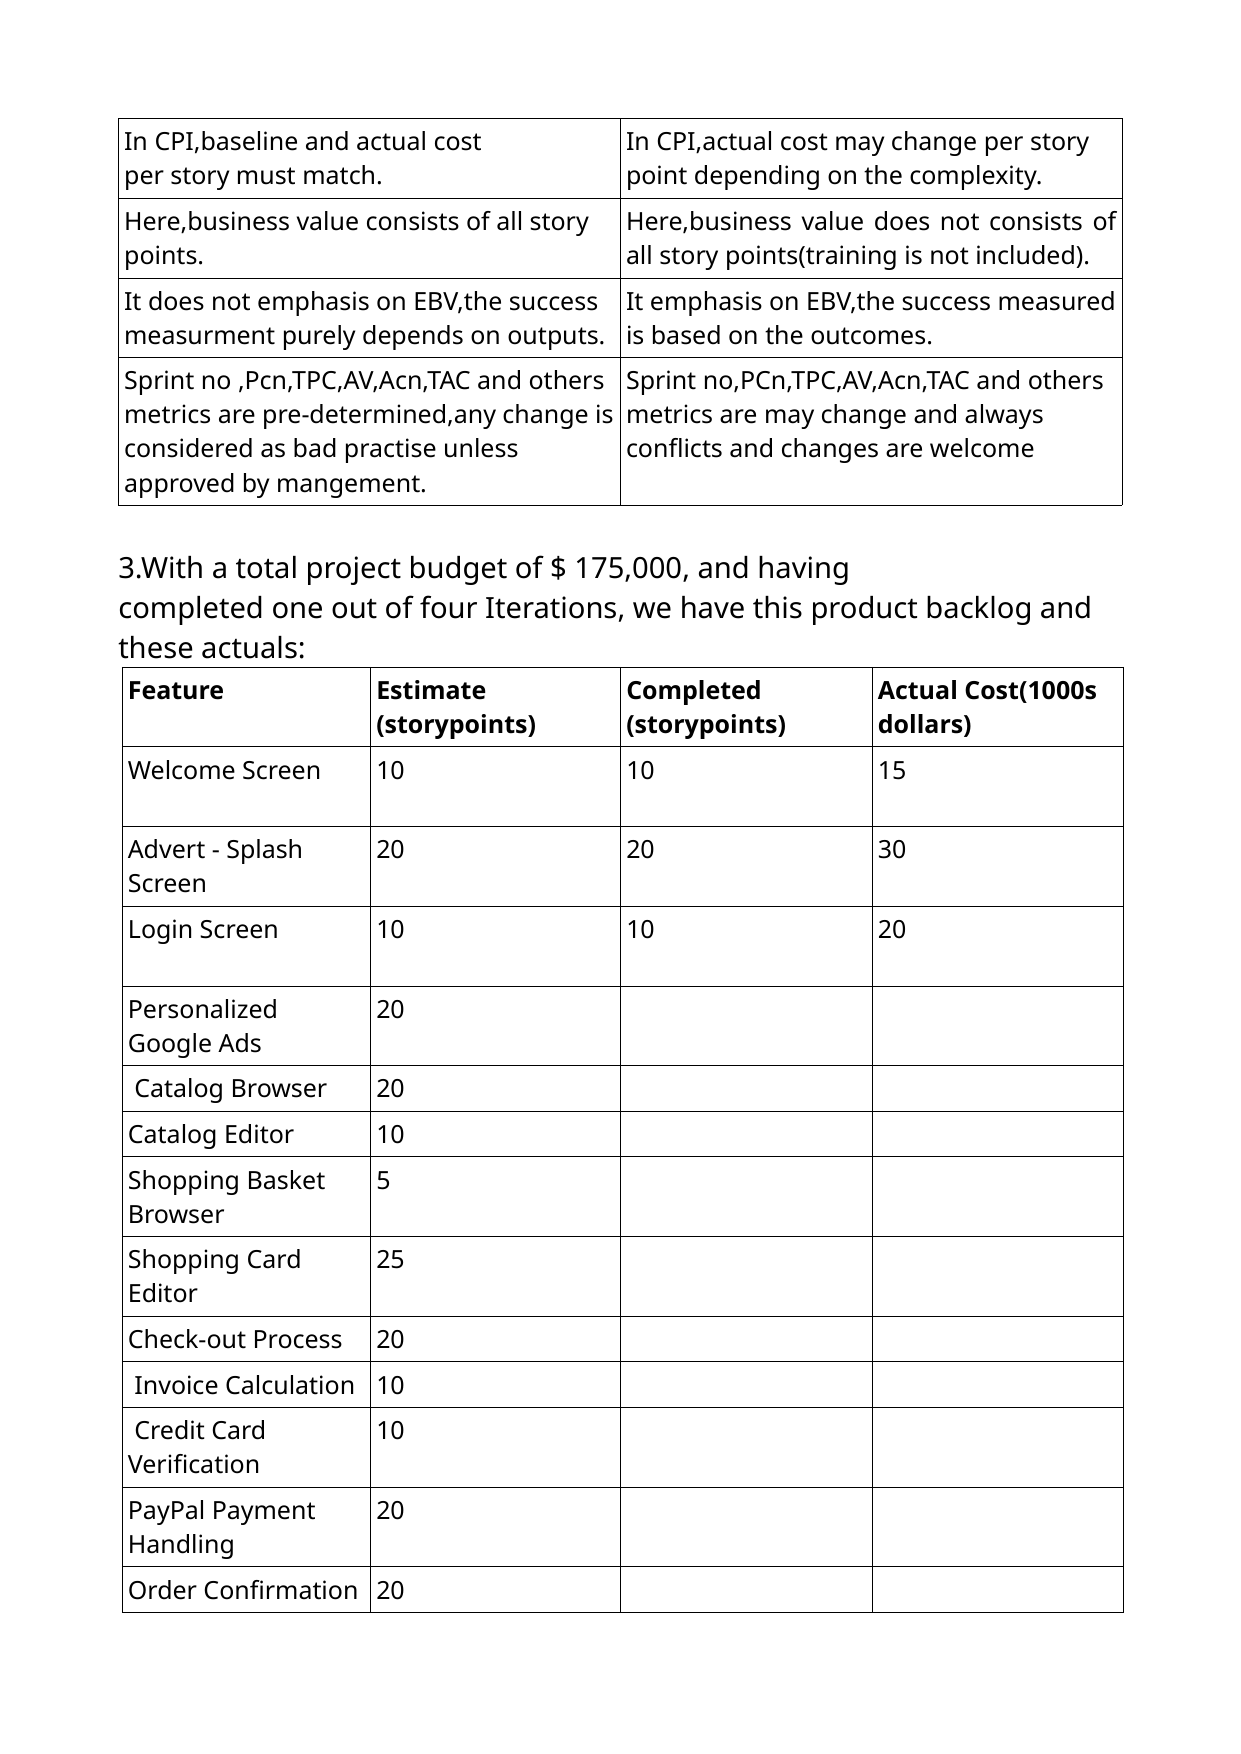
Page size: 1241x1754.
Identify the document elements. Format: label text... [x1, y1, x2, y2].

table_cell [873, 987, 1123, 1065]
table_cell [621, 1488, 872, 1566]
table_cell 20 [371, 987, 620, 1065]
table_cell [621, 1112, 872, 1156]
table_cell Invoice Calculation [123, 1362, 370, 1407]
table_cell 10 [621, 747, 872, 826]
table_cell Sprint no ,Pcn,TPC,AV,Acn,TAC and others metrics are pre-determined,any change is considered as bad practise unless approved by mangement. [119, 358, 620, 505]
table_cell 25 [371, 1237, 620, 1316]
table_cell 10 [371, 747, 620, 826]
table_cell [621, 1317, 872, 1361]
table_cell 5 [371, 1157, 620, 1236]
table_cell [621, 987, 872, 1065]
text 3.With a total project budget of $ 175,000, and having [118, 548, 1122, 587]
table_cell PayPal Payment Handling [123, 1488, 370, 1566]
table_cell 10 [371, 1112, 620, 1156]
table_cell [873, 1112, 1123, 1156]
table_cell [873, 1317, 1123, 1361]
table_cell [621, 1408, 872, 1487]
table_header Feature [123, 668, 370, 746]
table_cell [621, 1157, 872, 1236]
table_cell 20 [371, 1317, 620, 1361]
text completed one out of four Iterations, we have this product backlog and these actuals: [118, 587, 1122, 667]
table_cell Check-out Process [123, 1317, 370, 1361]
table_cell 10 [371, 1362, 620, 1407]
table_cell Shopping Basket Browser [123, 1157, 370, 1236]
table_cell 20 [371, 1567, 620, 1612]
table_cell Catalog Browser [123, 1066, 370, 1111]
table_cell Credit Card Verification [123, 1408, 370, 1487]
table_cell 20 [371, 1488, 620, 1566]
table_cell 10 [621, 907, 872, 986]
table_cell [873, 1567, 1123, 1612]
table_cell In CPI,actual cost may change per story point depending on the complexity. [621, 119, 1122, 198]
table_cell [873, 1157, 1123, 1236]
table_cell [873, 1362, 1123, 1407]
table_cell [621, 1567, 872, 1612]
table_header Completed (storypoints) [621, 668, 872, 746]
table_cell Here,business value does not consists of all story points(training is not included). [621, 199, 1122, 277]
table_cell 20 [371, 1066, 620, 1111]
table_cell 10 [371, 1408, 620, 1487]
table_cell It emphasis on EBV,the success measured is based on the outcomes. [621, 279, 1122, 357]
table_cell Personalized Google Ads [123, 987, 370, 1065]
table_cell Sprint no,PCn,TPC,AV,Acn,TAC and others metrics are may change and always conflicts and changes are welcome [621, 358, 1122, 505]
table_cell 20 [873, 907, 1123, 986]
table_cell 20 [621, 827, 872, 906]
table_cell [873, 1488, 1123, 1566]
table_cell [621, 1237, 872, 1316]
table_cell [621, 1066, 872, 1111]
table_cell [873, 1066, 1123, 1111]
table_cell 30 [873, 827, 1123, 906]
table_cell Order Confirmation [123, 1567, 370, 1612]
table_cell Shopping Card Editor [123, 1237, 370, 1316]
table_cell 10 [371, 907, 620, 986]
table_cell 15 [873, 747, 1123, 826]
table_cell Welcome Screen [123, 747, 370, 826]
table_cell [621, 1362, 872, 1407]
table_cell Advert - Splash Screen [123, 827, 370, 906]
table_header Actual Cost(1000s dollars) [873, 668, 1123, 746]
table_cell [873, 1408, 1123, 1487]
table_cell [873, 1237, 1123, 1316]
table_cell Catalog Editor [123, 1112, 370, 1156]
table_cell It does not emphasis on EBV,the success measurment purely depends on outputs. [119, 279, 620, 357]
table_header Estimate (storypoints) [371, 668, 620, 746]
table_cell Here,business value consists of all story points. [119, 199, 620, 277]
table_cell Login Screen [123, 907, 370, 986]
table_cell 20 [371, 827, 620, 906]
table_cell In CPI,baseline and actual cost per story must match. [119, 119, 620, 198]
